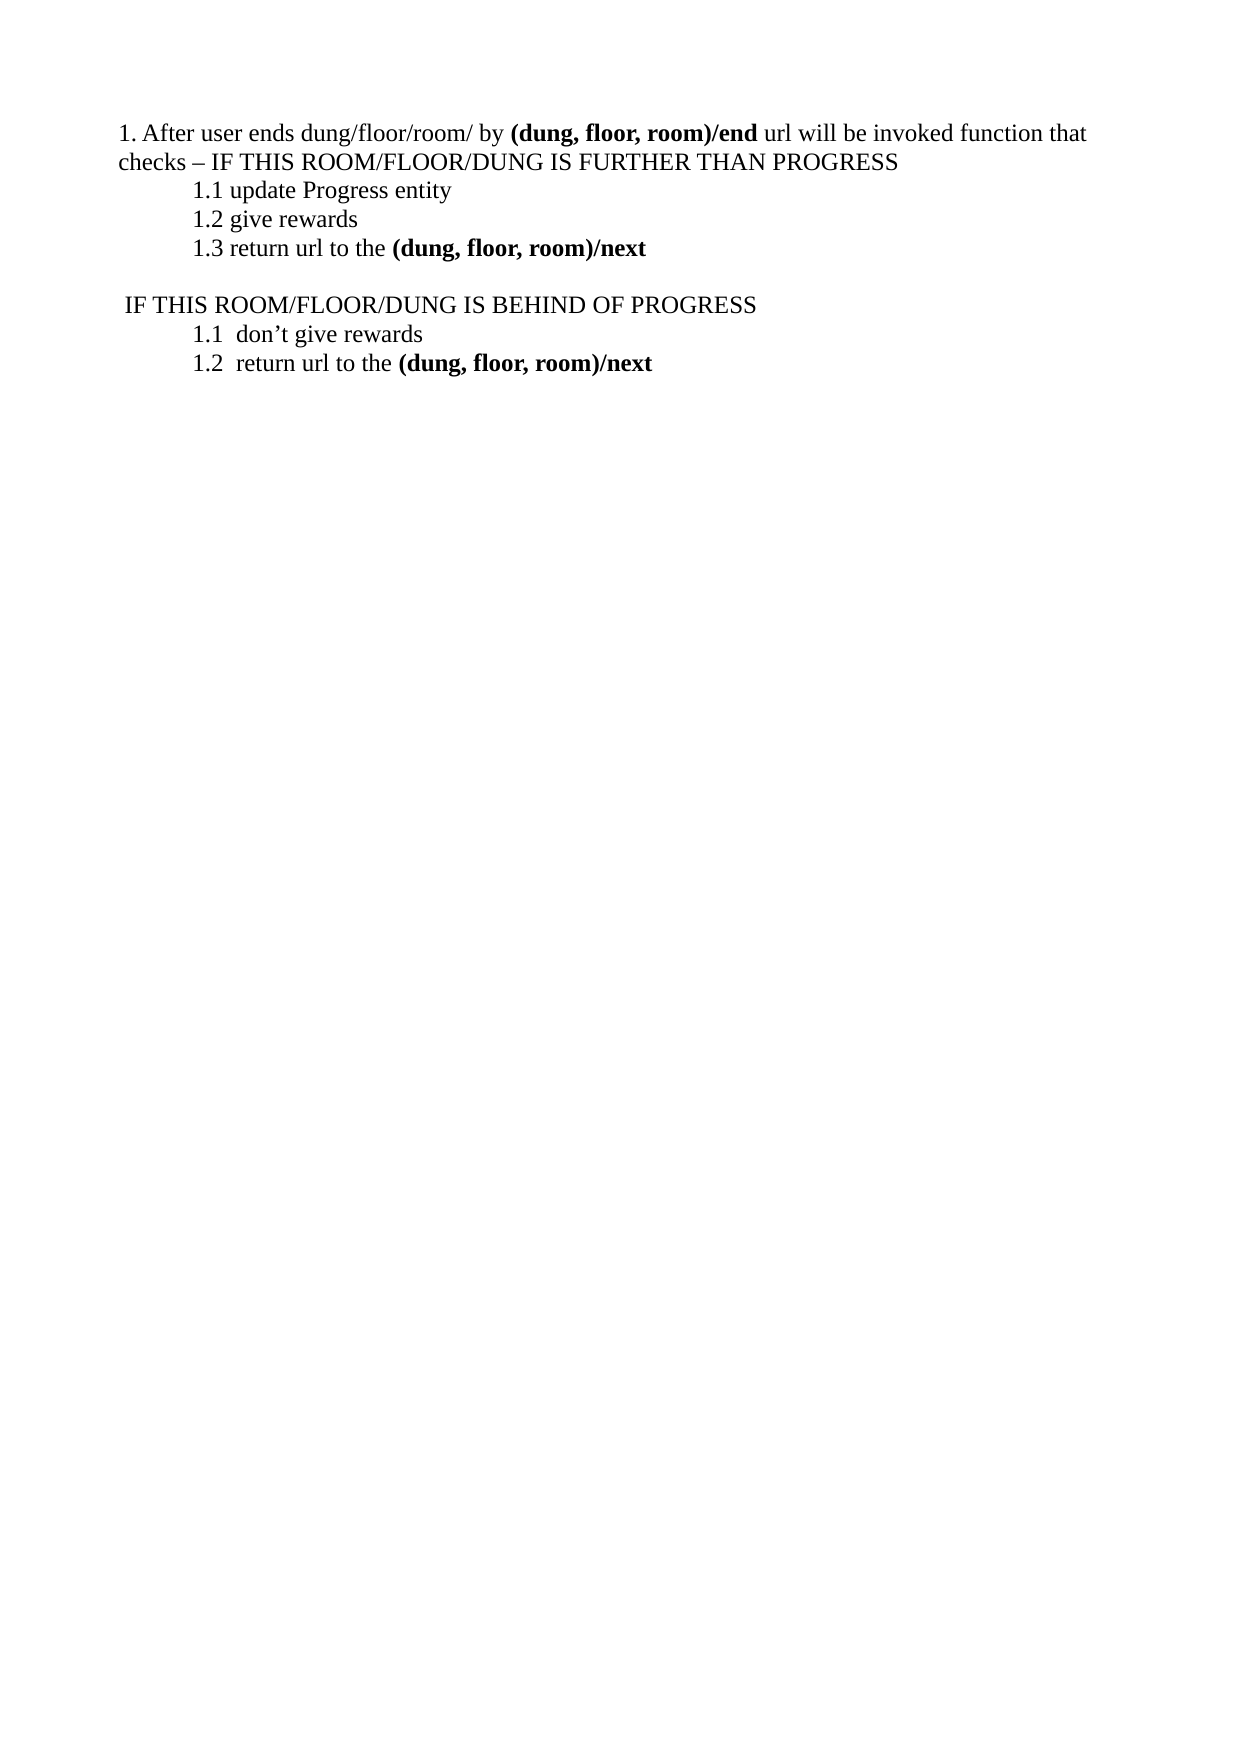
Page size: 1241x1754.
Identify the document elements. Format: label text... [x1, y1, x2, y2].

text 1. After user ends dung/floor/room/ by (dung, floor, room)/end url will be invoked function that checks – IF THIS ROOM/FLOOR/DUNG IS FURTHER THAN PROGRESS [118, 118, 1122, 176]
text 1.1 update Progress entity [118, 176, 1122, 204]
text 1.2 return url to the (dung, floor, room)/next [118, 348, 1122, 377]
text 1.3 return url to the (dung, floor, room)/next [118, 233, 1122, 262]
text IF THIS ROOM/FLOOR/DUNG IS BEHIND OF PROGRESS [118, 291, 1122, 319]
text 1.2 give rewards [118, 204, 1122, 233]
text 1.1 don’t give rewards [118, 319, 1122, 348]
